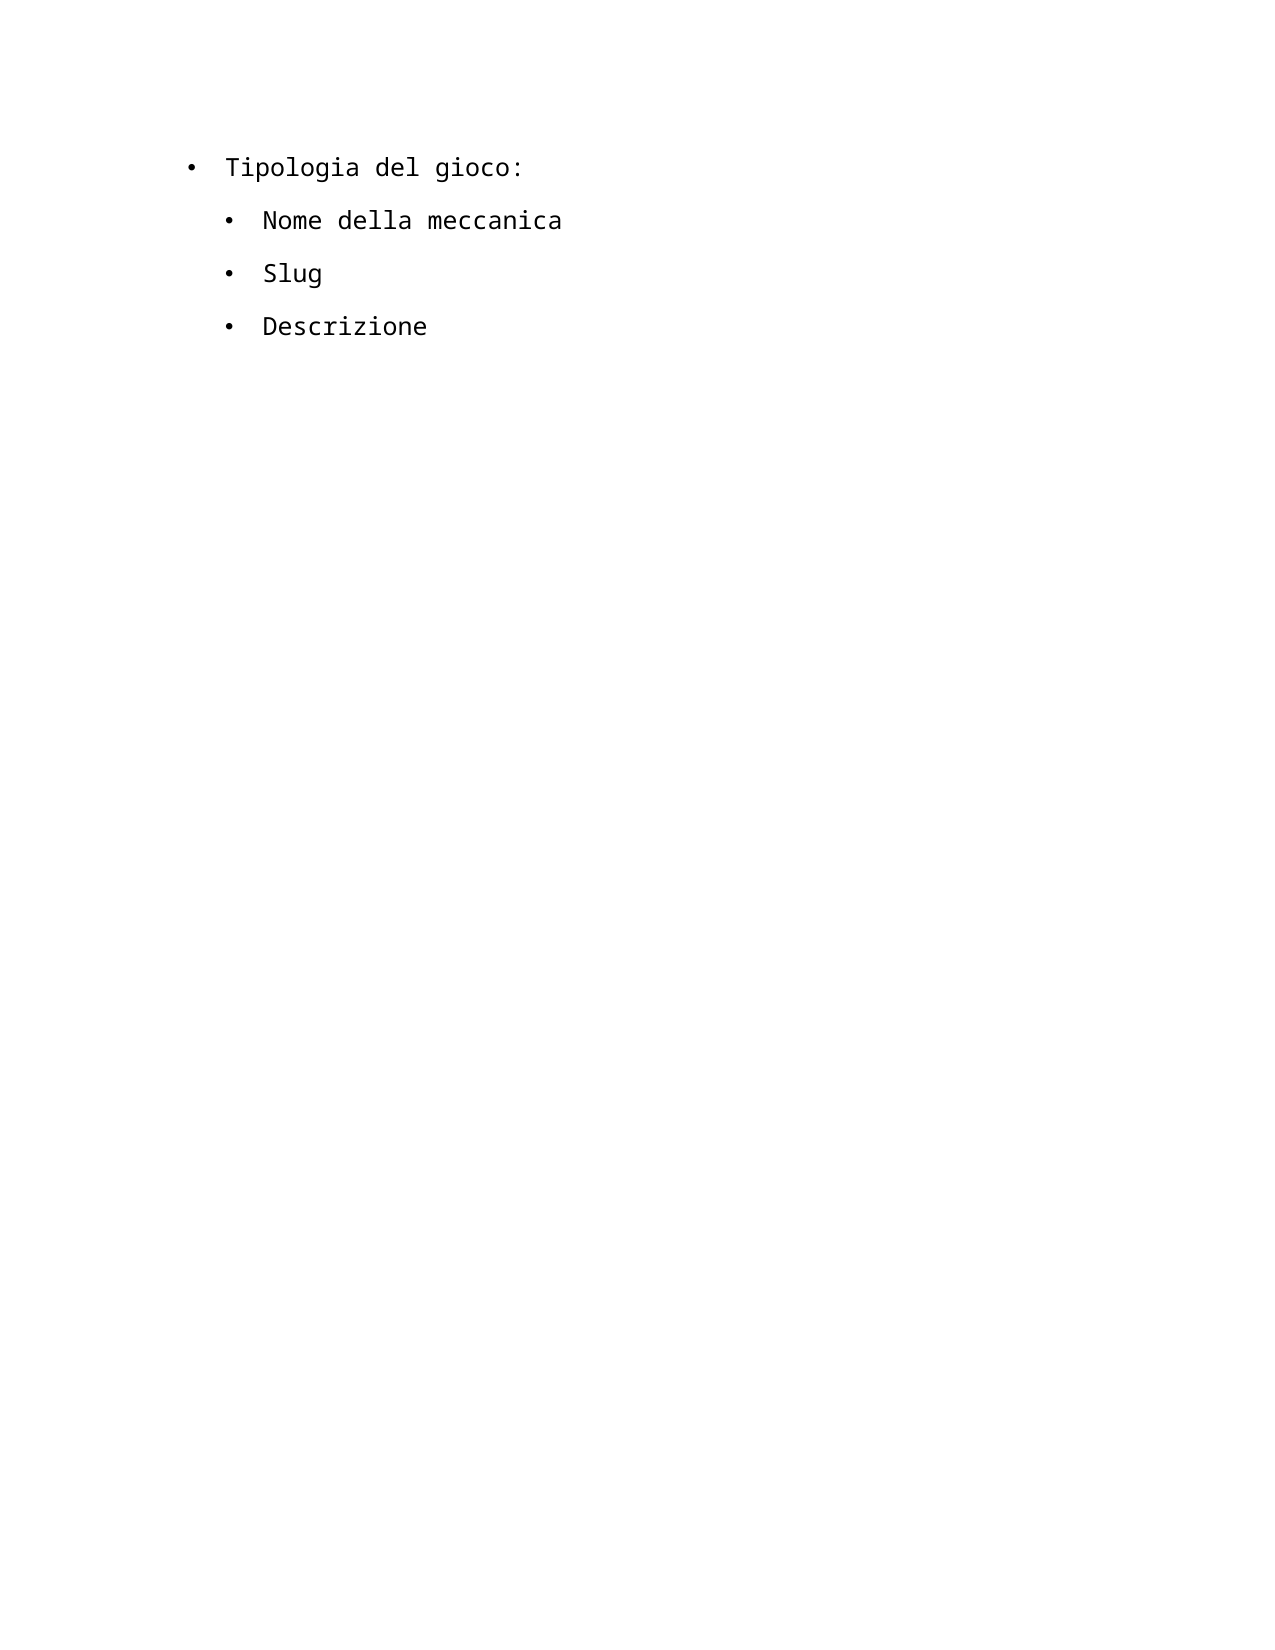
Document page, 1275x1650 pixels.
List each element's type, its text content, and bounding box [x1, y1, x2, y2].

list Nome della meccanica [225, 203, 1125, 237]
list Descrizione [225, 309, 1125, 343]
list Tipologia del gioco: [187, 150, 1125, 184]
list Slug [225, 256, 1125, 290]
